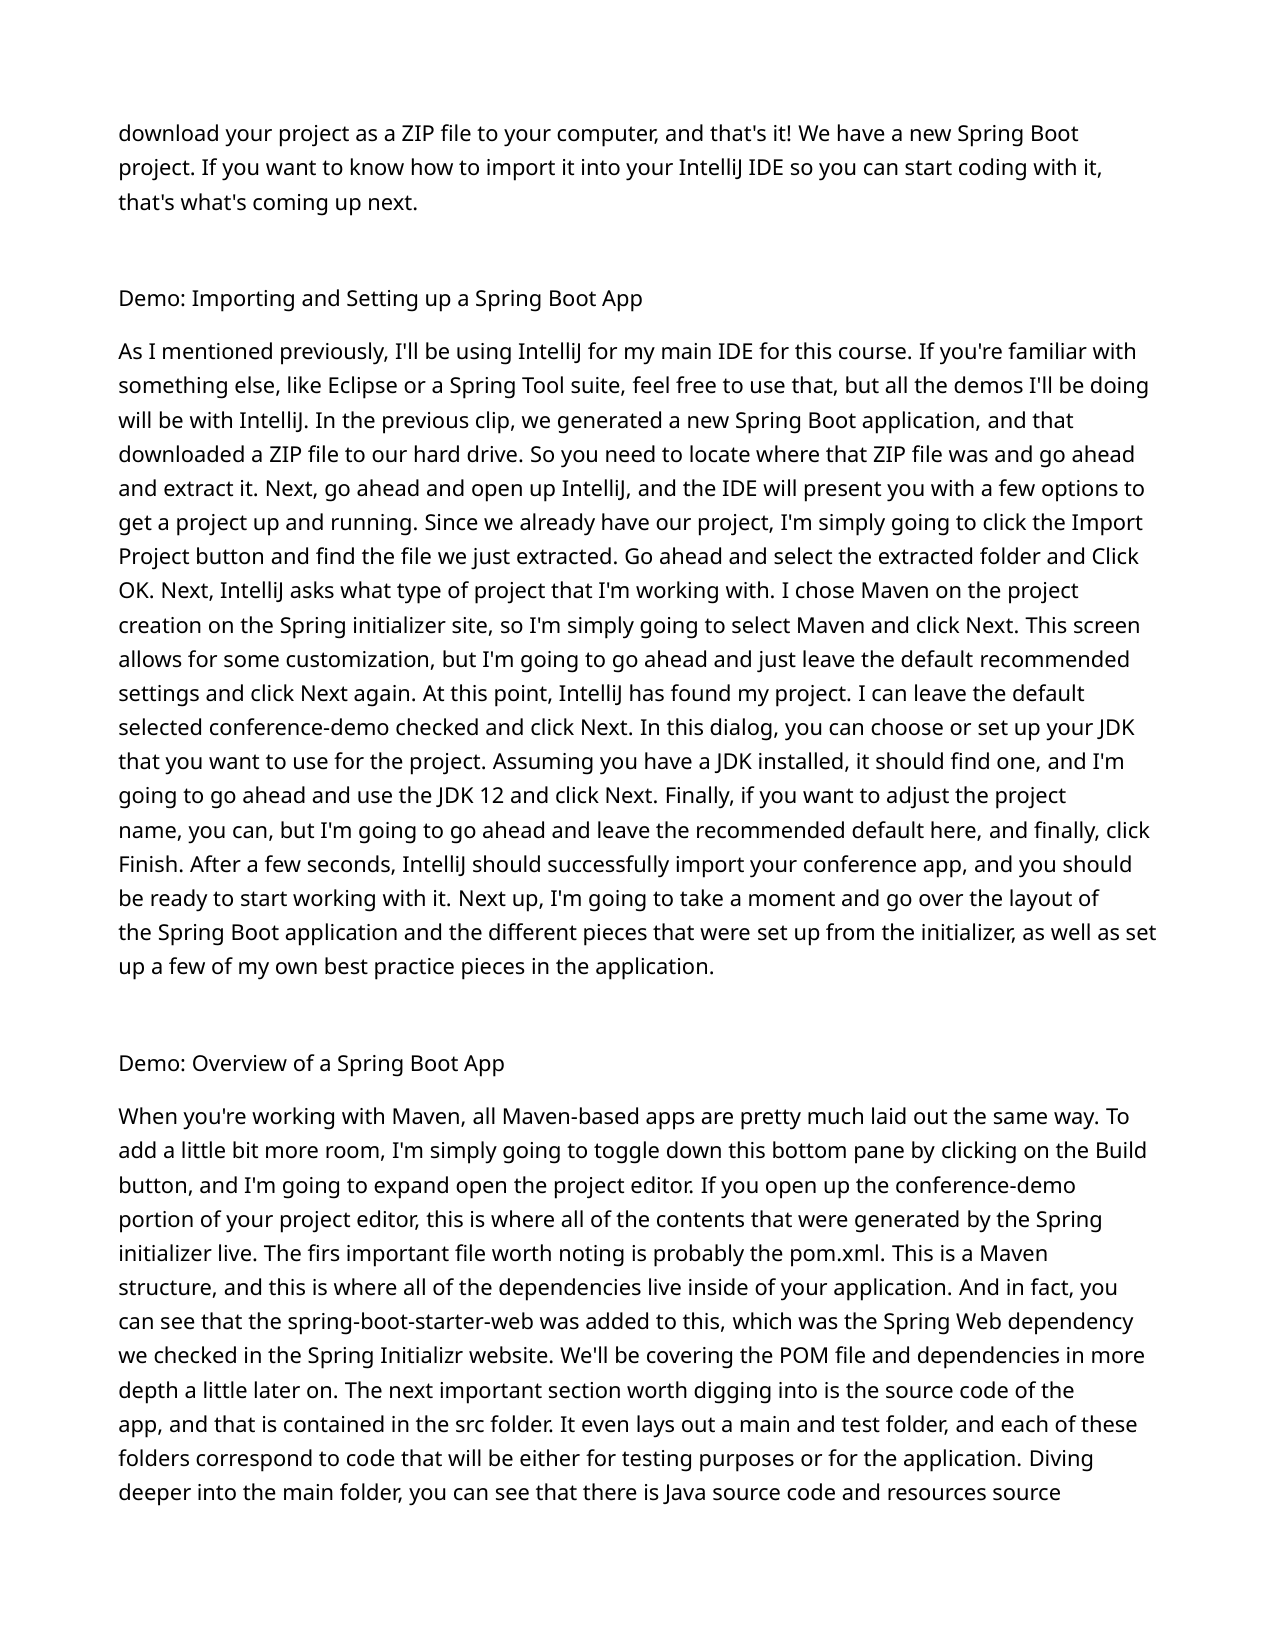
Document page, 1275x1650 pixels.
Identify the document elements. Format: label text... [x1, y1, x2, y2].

subtitle Demo: Overview of a Spring Boot App [118, 1048, 1157, 1078]
subtitle Demo: Importing and Setting up a Spring Boot App [118, 283, 1157, 313]
text As I mentioned previously, I'll be using IntelliJ for my main IDE for this course. If you're familiar with something else, like Eclipse or a Spring Tool suite, feel free to use that, but all the demos I'll be doing will be with IntelliJ. In the previous clip, we generated a new Spring Boot application, and that downloaded a ZIP file to our hard drive. So you need to locate where that ZIP file was and go ahead and extract it. Next, go ahead and open up IntelliJ, and the IDE will present you with a few options to get a project up and running. Since we already have our project, I'm simply going to click the Import Project button and find the file we just extracted. Go ahead and select the extracted folder and Click OK. Next, IntelliJ asks what type of project that I'm working with. I chose Maven on the project creation on the Spring initializer site, so I'm simply going to select Maven and click Next. This screen allows for some customization, but I'm going to go ahead and just leave the default recommended settings and click Next again. At this point, IntelliJ has found my project. I can leave the default selected conference-demo checked and click Next. In this dialog, you can choose or set up your JDK that you want to use for the project. Assuming you have a JDK installed, it should find one, and I'm going to go ahead and use the JDK 12 and click Next. Finally, if you want to adjust the project name, you can, but I'm going to go ahead and leave the recommended default here, and finally, click Finish. After a few seconds, IntelliJ should successfully import your conference app, and you should be ready to start working with it. Next up, I'm going to take a moment and go over the layout of the Spring Boot application and the different pieces that were set up from the initializer, as well as set up a few of my own best practice pieces in the application. [118, 336, 1157, 981]
text When you're working with Maven, all Maven-based apps are pretty much laid out the same way. To add a little bit more room, I'm simply going to toggle down this bottom pane by clicking on the Build button, and I'm going to expand open the project editor. If you open up the conference-demo portion of your project editor, this is where all of the contents that were generated by the Spring initializer live. The firs important file worth noting is probably the pom.xml. This is a Maven structure, and this is where all of the dependencies live inside of your application. And in fact, you can see that the spring-boot-starter-web was added to this, which was the Spring Web dependency we checked in the Spring Initializr website. We'll be covering the POM file and dependencies in more depth a little later on. The next important section worth digging into is the source code of the app, and that is contained in the src folder. It even lays out a main and test folder, and each of these folders correspond to code that will be either for testing purposes or for the application. Diving deeper into the main folder, you can see that there is Java source code and resources source [118, 1101, 1157, 1507]
text download your project as a ZIP file to your computer, and that's it! We have a new Spring Boot project. If you want to know how to import it into your IntelliJ IDE so you can start coding with it, that's what's coming up next. [118, 118, 1157, 216]
